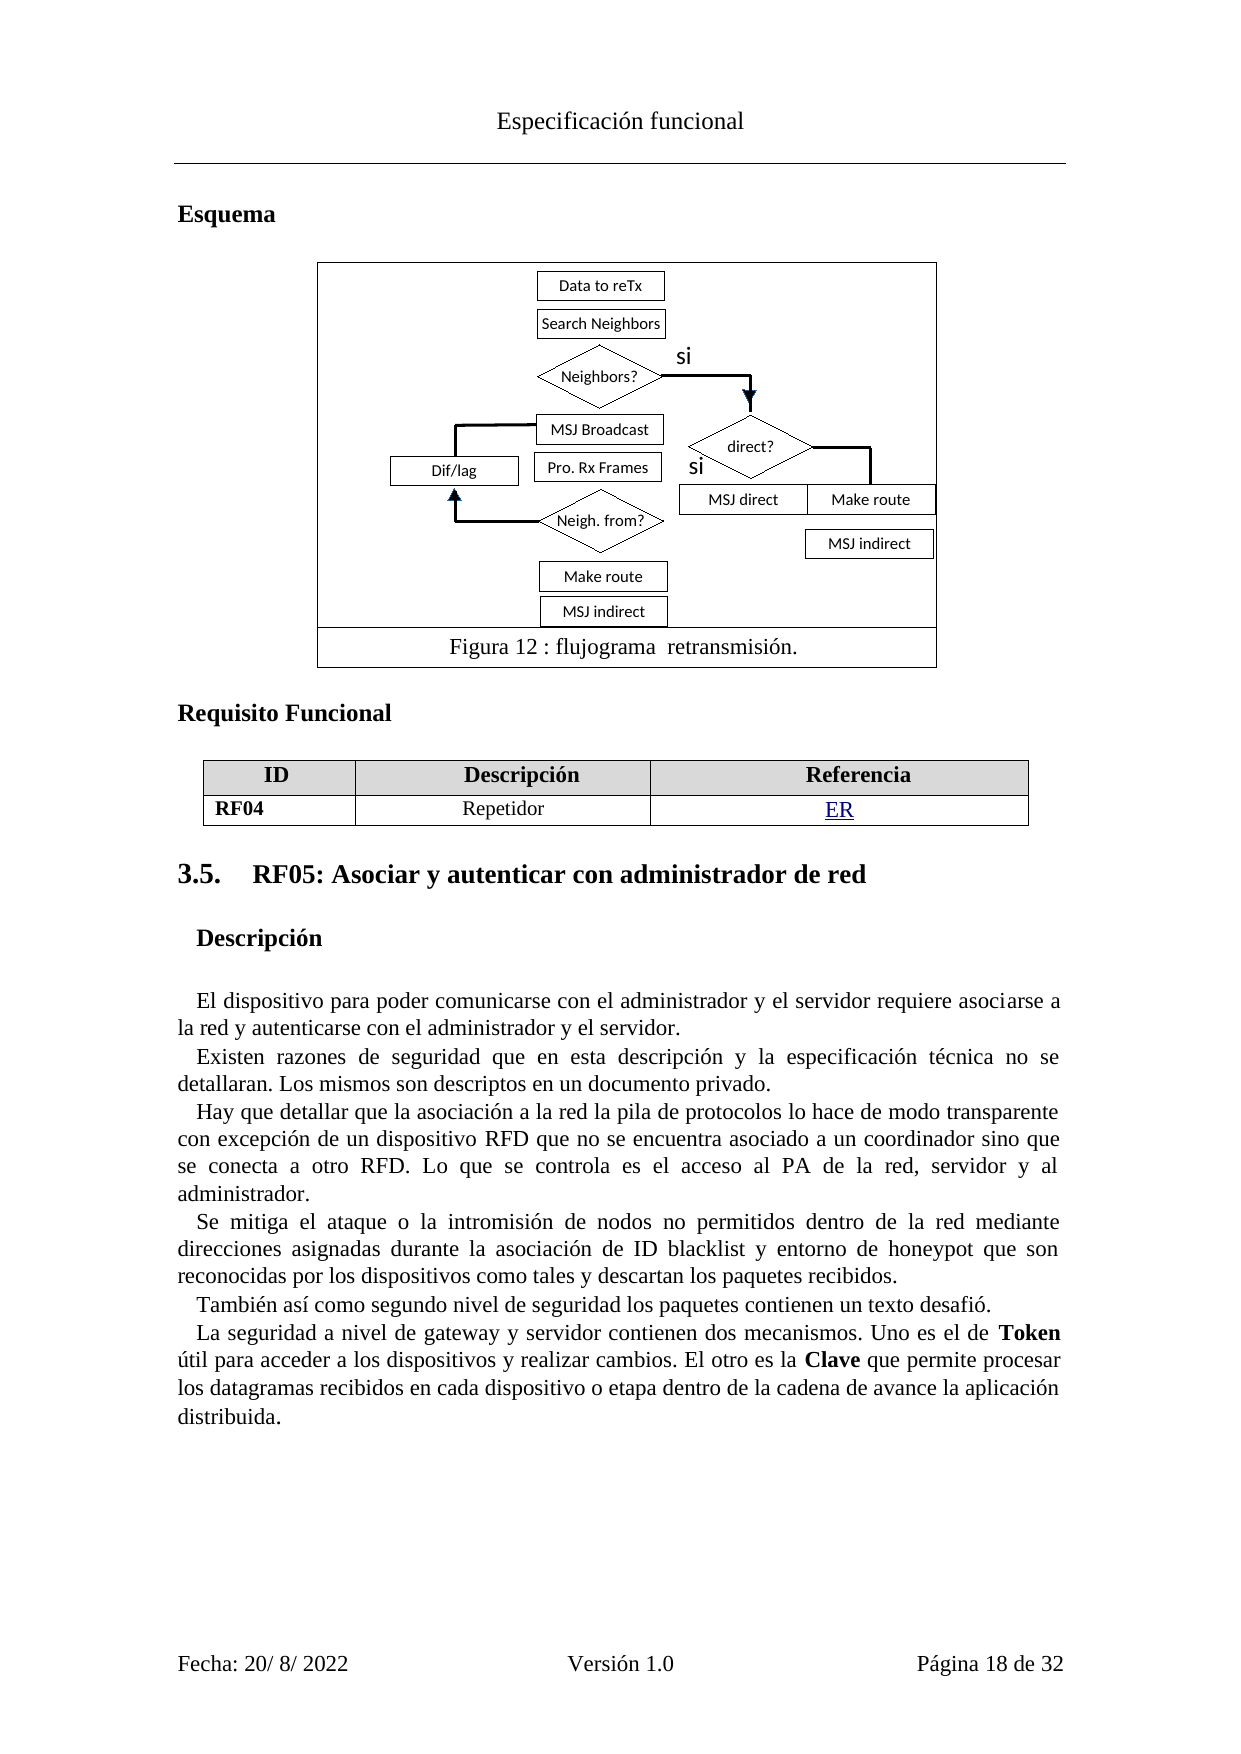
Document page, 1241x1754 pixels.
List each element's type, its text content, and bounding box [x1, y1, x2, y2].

table_header Descripción [356, 761, 650, 795]
table_header Referencia [651, 761, 1028, 795]
table_cell ER [651, 796, 1028, 824]
table_cell Repetidor [356, 796, 650, 824]
text La seguridad a nivel de gateway y servidor contienen dos mecanismos. Uno es el de Token útil para acceder a los dispositivos y realizar cambios. El otro es la Clave que permite procesar los datagramas recibidos en cada dispositivo o etapa dentro de la cadena de avance la aplicación distribuida. [177, 1319, 1061, 1429]
table_header [541, 597, 667, 626]
text Esquema [177, 199, 1070, 228]
table_header ID [204, 761, 355, 795]
table_header [318, 263, 936, 627]
text Requisito Funcional [177, 698, 1070, 727]
subtitle RF05: Asociar y autenticar con administrador de red [177, 857, 1061, 890]
table_cell Figura 12 : flujograma retransmisión. [318, 628, 936, 667]
text Hay que detallar que la asociación a la red la pila de protocolos lo hace de modo transparente con excepción de un dispositivo RFD que no se encuentra asociado a un coordinador sino que se conecta a otro RFD. Lo que se controla es el acceso al PA de la red, servidor y al administrador. [177, 1098, 1061, 1206]
text El dispositivo para poder comunicarse con el administrador y el servidor requiere asociarse a la red y autenticarse con el administrador y el servidor. [177, 987, 1061, 1041]
text Descripción [177, 923, 1070, 952]
table_header [680, 485, 807, 514]
table_header [808, 485, 935, 514]
table_cell RF04 [204, 796, 355, 824]
text También así como segundo nivel de seguridad los paquetes contienen un texto desafió. [177, 1291, 1061, 1317]
text Existen razones de seguridad que en esta descripción y la especificación técnica no se detallaran. Los mismos son descriptos en un documento privado. [177, 1043, 1061, 1096]
text Se mitiga el ataque o la intromisión de nodos no permitidos dentro de la red mediante direcciones asignadas durante la asociación de ID blacklist y entorno de honeypot que son reconocidas por los dispositivos como tales y descartan los paquetes recibidos. [177, 1208, 1061, 1289]
